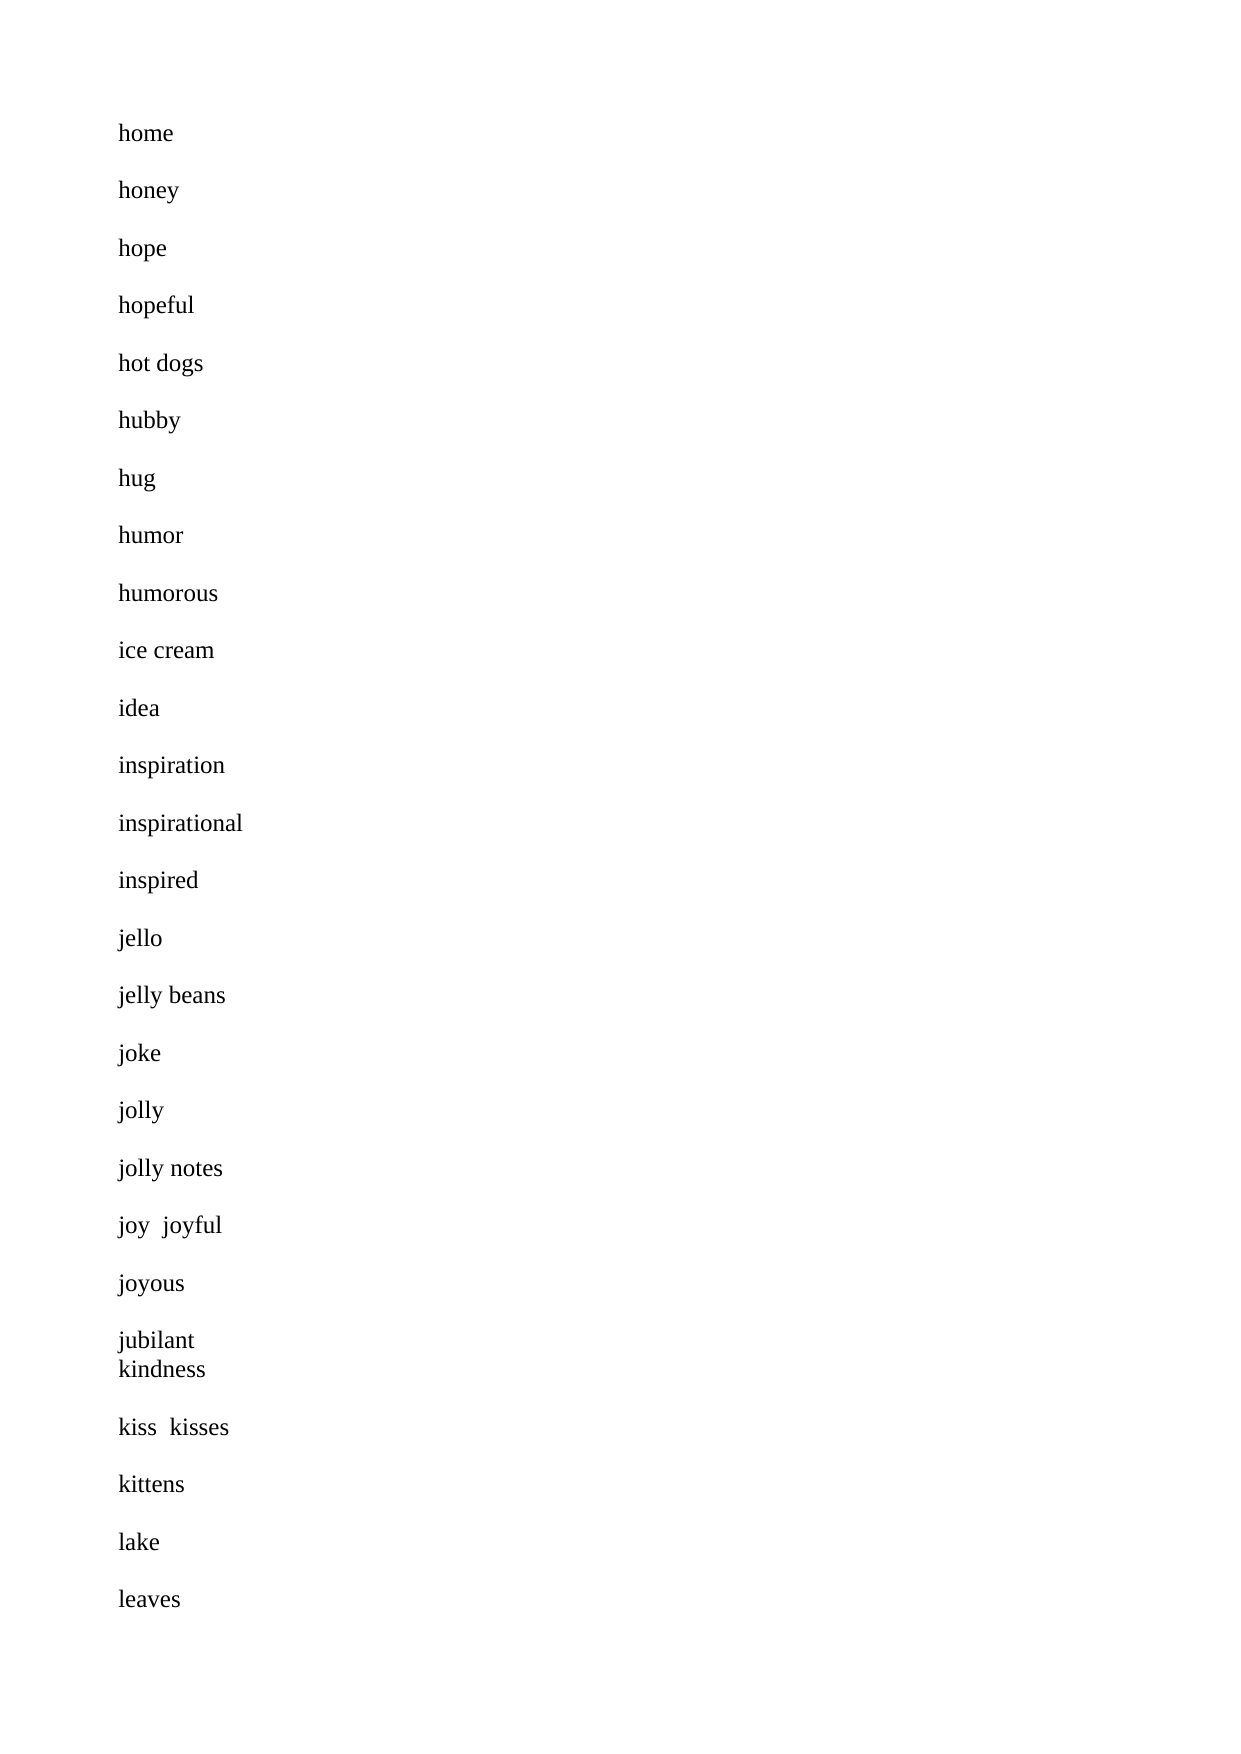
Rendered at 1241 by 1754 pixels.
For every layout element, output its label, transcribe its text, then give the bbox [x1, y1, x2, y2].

text inspiration [118, 751, 1122, 779]
text kindness [118, 1354, 1122, 1383]
text jubilant [118, 1326, 1122, 1354]
text kiss kisses [118, 1412, 1122, 1441]
text home [118, 118, 1122, 147]
text joke [118, 1038, 1122, 1067]
text ice cream [118, 636, 1122, 664]
text joyous [118, 1268, 1122, 1297]
text hubby [118, 406, 1122, 434]
text kittens [118, 1469, 1122, 1498]
text hug [118, 463, 1122, 492]
text inspired [118, 866, 1122, 894]
text joy joyful [118, 1211, 1122, 1239]
text humor [118, 521, 1122, 549]
text honey [118, 176, 1122, 204]
text jelly beans [118, 981, 1122, 1009]
text jolly [118, 1096, 1122, 1124]
text jolly notes [118, 1153, 1122, 1182]
text lake [118, 1527, 1122, 1556]
text leaves [118, 1584, 1122, 1613]
text idea [118, 693, 1122, 722]
text hope [118, 233, 1122, 262]
text humorous [118, 578, 1122, 607]
text hot dogs [118, 348, 1122, 377]
text hopeful [118, 291, 1122, 319]
text inspirational [118, 808, 1122, 837]
text jello [118, 923, 1122, 952]
